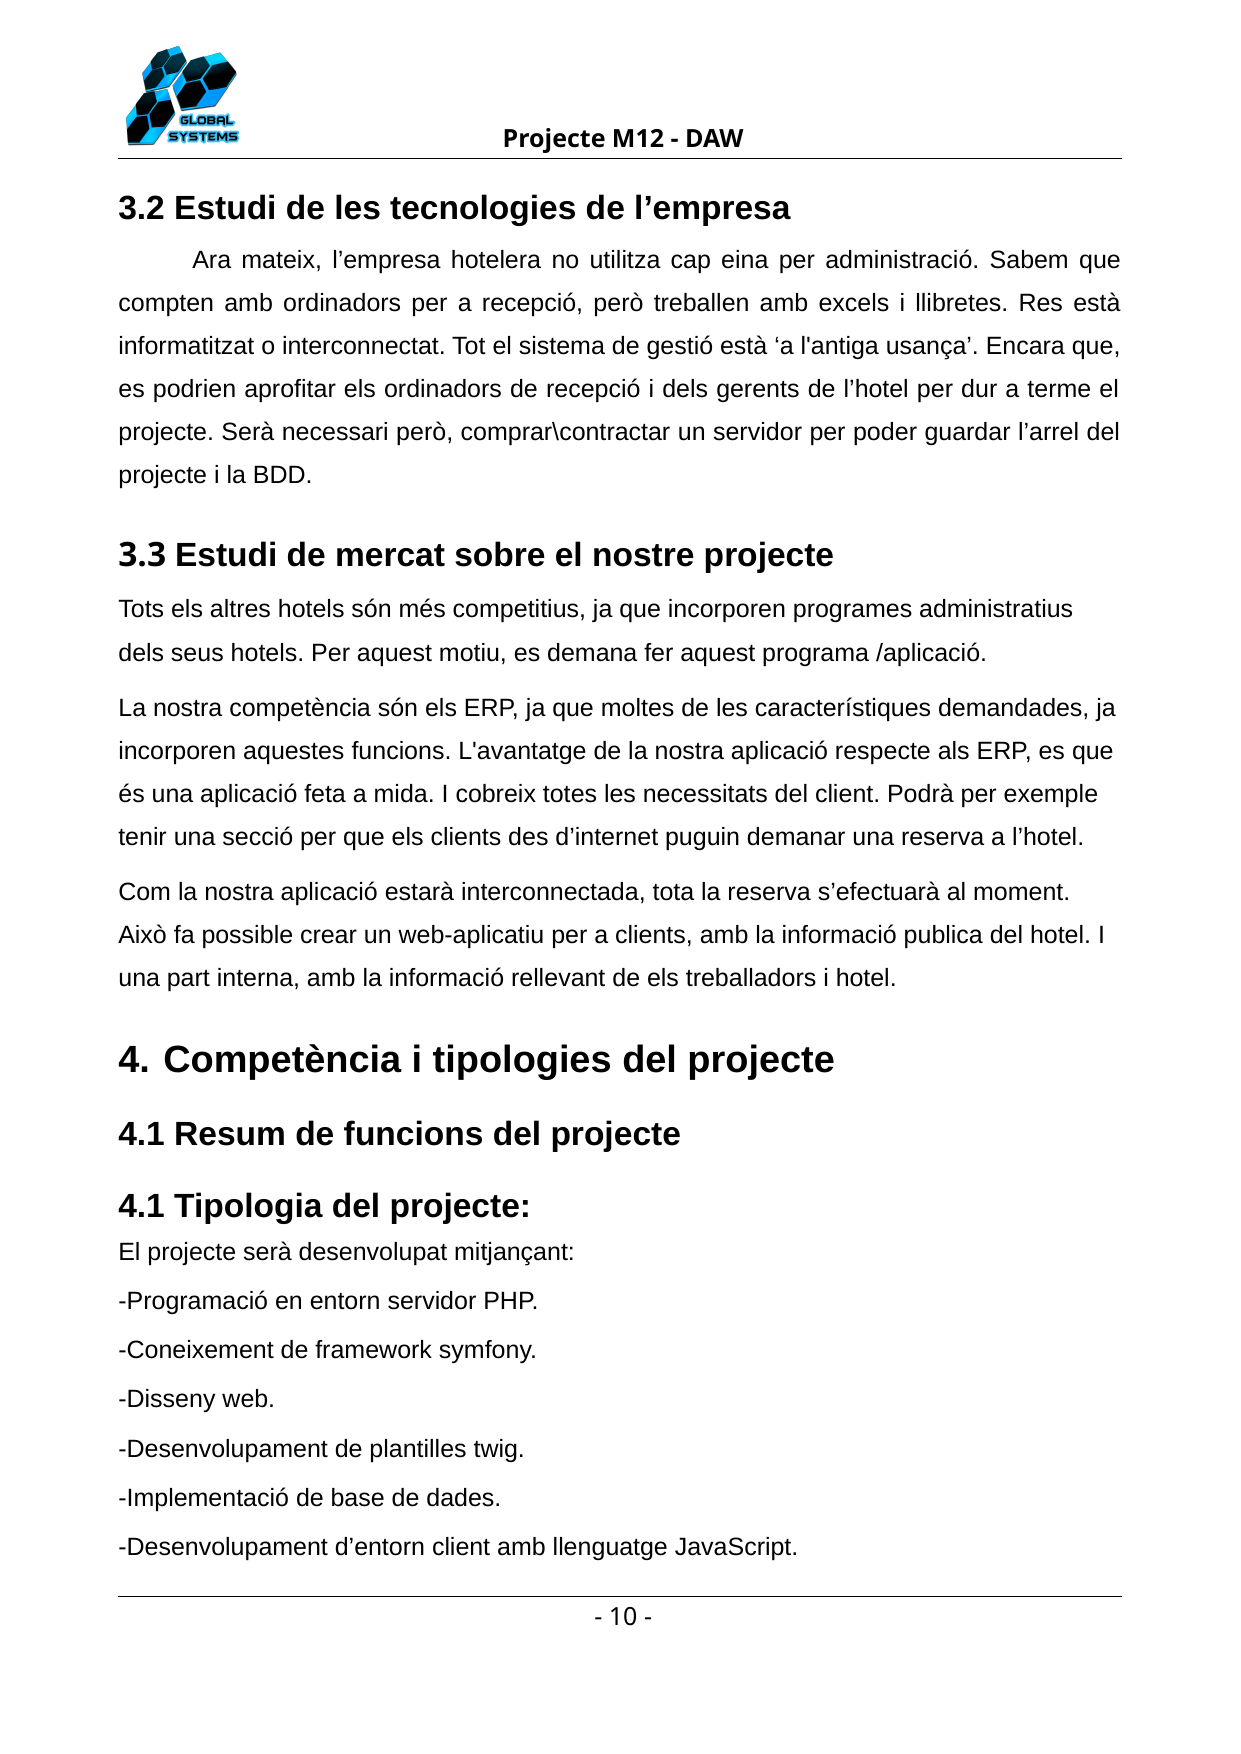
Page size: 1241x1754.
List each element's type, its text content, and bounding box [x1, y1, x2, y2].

text -Disseny web. [118, 1384, 1122, 1413]
text Com la nostra aplicació estarà interconnectada, tota la reserva s’efectuarà al moment. Això fa possible crear un web-aplicatiu per a clients, amb la informació publica del hotel. I una part interna, amb la informació rellevant de els treballadors i hotel. [118, 877, 1122, 992]
text -Desenvolupament d’entorn client amb llenguatge JavaScript. [118, 1532, 1122, 1560]
text Ara mateix, l’empresa hotelera no utilitza cap eina per administració. Sabem que compten amb ordinadors per a recepció, però treballen amb excels i llibretes. Res està informatitzat o interconnectat. Tot el sistema de gestió està ‘a l'antiga usança’. Encara que, es podrien aprofitar els ordinadors de recepció i dels gerents de l’hotel per dur a terme el projecte. Serà necessari però, comprar\contractar un servidor per poder guardar l’arrel del projecte i la BDD. [118, 245, 1122, 489]
text Tots els altres hotels són més competitius, ja que incorporen programes administratius dels seus hotels. Per aquest motiu, es demana fer aquest programa /aplicació. [118, 594, 1122, 666]
subtitle 4.1 Tipologia del projecte: [118, 1186, 1122, 1225]
text -Desenvolupament de plantilles twig. [118, 1433, 1122, 1462]
text El projecte serà desenvolupat mitjançant: [118, 1237, 1122, 1266]
text -Implementació de base de dades. [118, 1483, 1122, 1511]
subtitle Competència i tipologies del projecte [118, 1037, 1122, 1081]
subtitle 3.3 Estudi de mercat sobre el nostre projecte [118, 530, 1122, 576]
text -Coneixement de framework symfony. [118, 1335, 1122, 1364]
subtitle 3.2 Estudi de les tecnologies de l’empresa [118, 188, 1122, 226]
text La nostra competència són els ERP, ja que moltes de les característiques demandades, ja incorporen aquestes funcions. L'avantatge de la nostra aplicació respecte als ERP, es que és una aplicació feta a mida. I cobreix totes les necessitats del client. Podrà per exemple tenir una secció per que els clients des d’internet puguin demanar una reserva a l’hotel. [118, 692, 1122, 851]
picture [121, 20, 243, 165]
subtitle 4.1 Resum de funcions del projecte [118, 1114, 1122, 1153]
text -Programació en entorn servidor PHP. [118, 1286, 1122, 1315]
